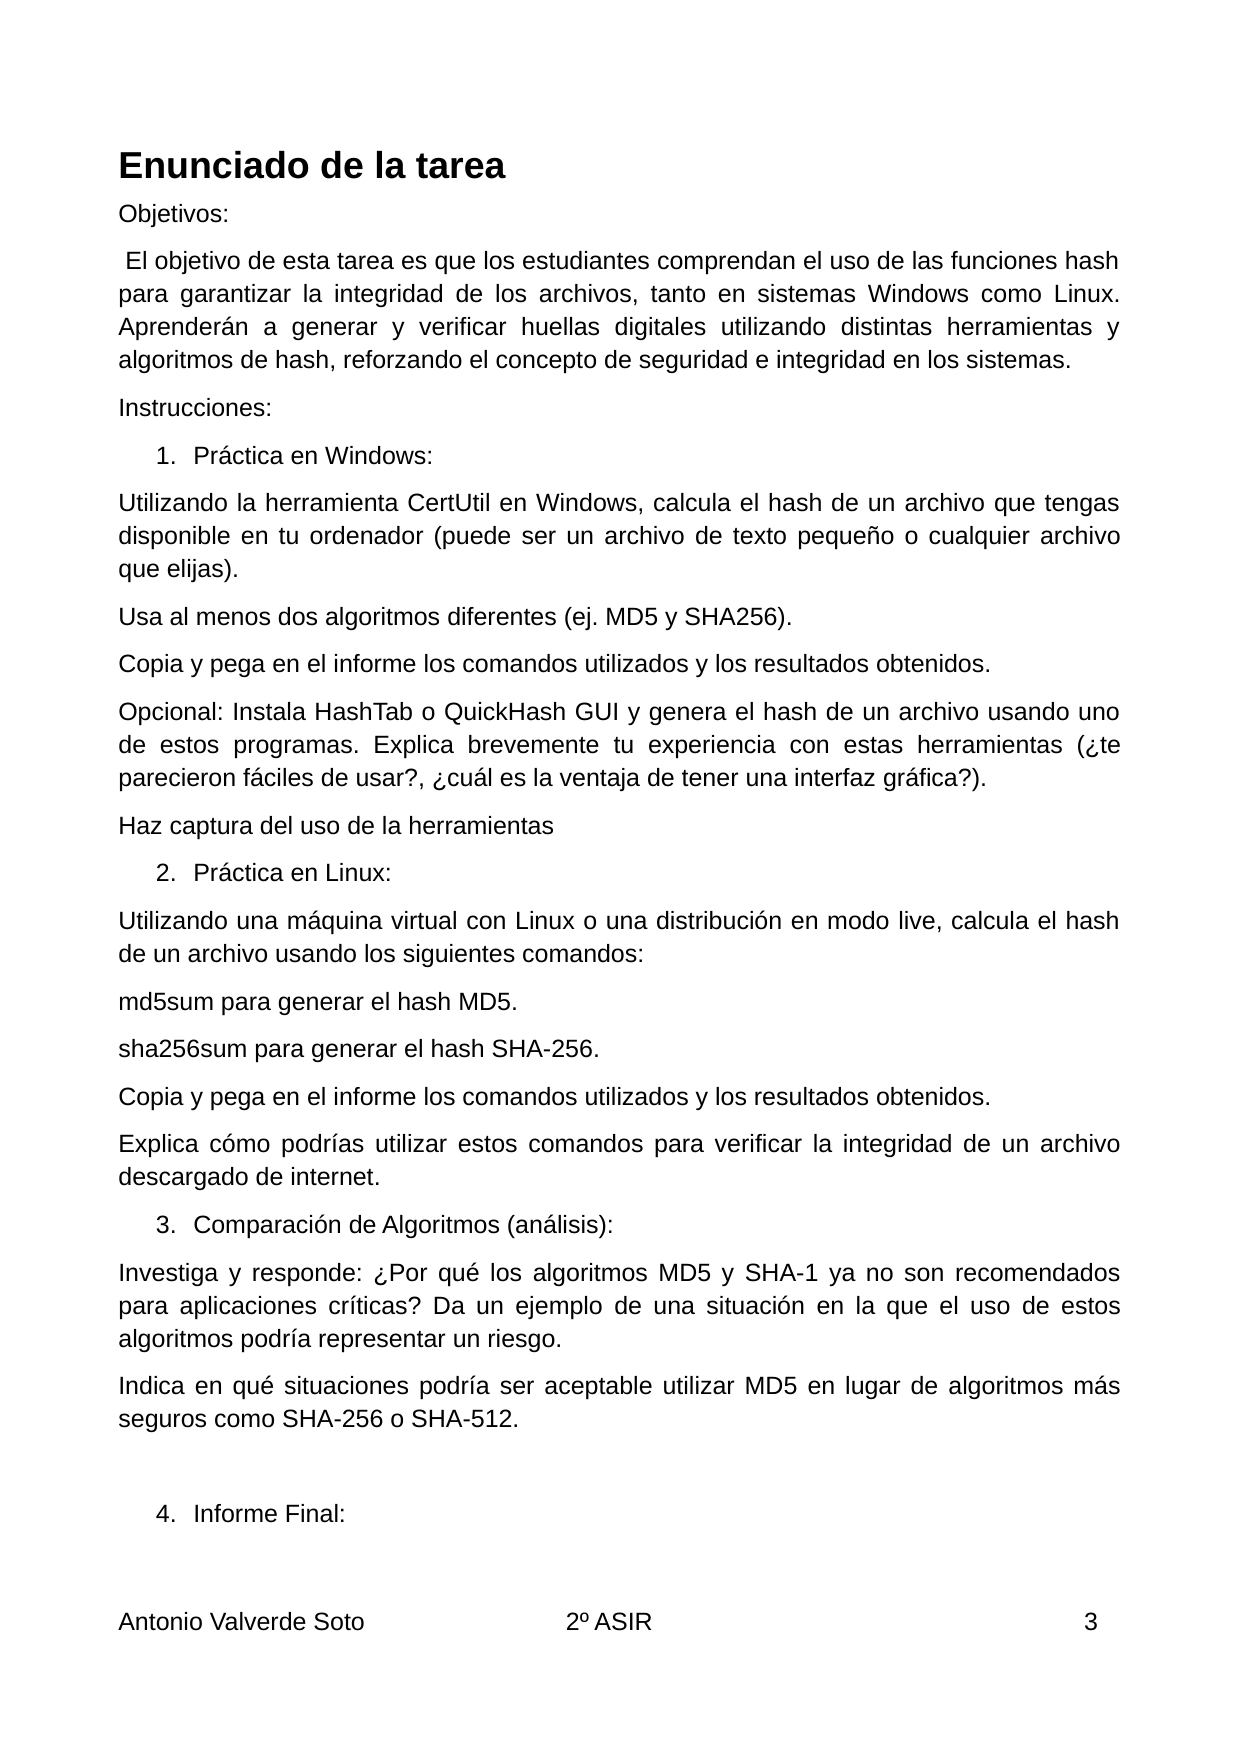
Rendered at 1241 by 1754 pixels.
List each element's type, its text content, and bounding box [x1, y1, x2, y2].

text Copia y pega en el informe los comandos utilizados y los resultados obtenidos. [118, 1082, 1122, 1111]
text Explica cómo podrías utilizar estos comandos para verificar la integridad de un archivo descargado de internet. [118, 1129, 1122, 1191]
text sha256sum para generar el hash SHA-256. [118, 1034, 1122, 1063]
text Haz captura del uso de la herramientas [118, 811, 1122, 839]
text Indica en qué situaciones podría ser aceptable utilizar MD5 en lugar de algoritmos más seguros como SHA-256 o SHA-512. [118, 1371, 1122, 1433]
text Instrucciones: [118, 393, 1122, 422]
text Utilizando una máquina virtual con Linux o una distribución en modo live, calcula el hash de un archivo usando los siguientes comandos: [118, 906, 1122, 968]
text Usa al menos dos algoritmos diferentes (ej. MD5 y SHA256). [118, 602, 1122, 631]
subtitle Enunciado de la tarea [118, 143, 1122, 186]
text Objetivos: [118, 199, 1122, 227]
list Comparación de Algoritmos (análisis): [156, 1210, 1122, 1239]
text md5sum para generar el hash MD5. [118, 987, 1122, 1015]
text Copia y pega en el informe los comandos utilizados y los resultados obtenidos. [118, 649, 1122, 678]
text Investiga y responde: ¿Por qué los algoritmos MD5 y SHA-1 ya no son recomendados para aplicaciones críticas? Da un ejemplo de una situación en la que el uso de estos algoritmos podría representar un riesgo. [118, 1258, 1122, 1352]
text Opcional: Instala HashTab o QuickHash GUI y genera el hash de un archivo usando uno de estos programas. Explica brevemente tu experiencia con estas herramientas (¿te parecieron fáciles de usar?, ¿cuál es la ventaja de tener una interfaz gráfica?). [118, 697, 1122, 792]
list Informe Final: [156, 1499, 1122, 1528]
text Utilizando la herramienta CertUtil en Windows, calcula el hash de un archivo que tengas disponible en tu ordenador (puede ser un archivo de texto pequeño o cualquier archivo que elijas). [118, 488, 1122, 583]
list Práctica en Linux: [156, 858, 1122, 887]
text El objetivo de esta tarea es que los estudiantes comprendan el uso de las funciones hash para garantizar la integridad de los archivos, tanto en sistemas Windows como Linux. Aprenderán a generar y verificar huellas digitales utilizando distintas herramientas y algoritmos de hash, reforzando el concepto de seguridad e integridad en los sistemas. [118, 246, 1122, 374]
list Práctica en Windows: [156, 441, 1122, 469]
